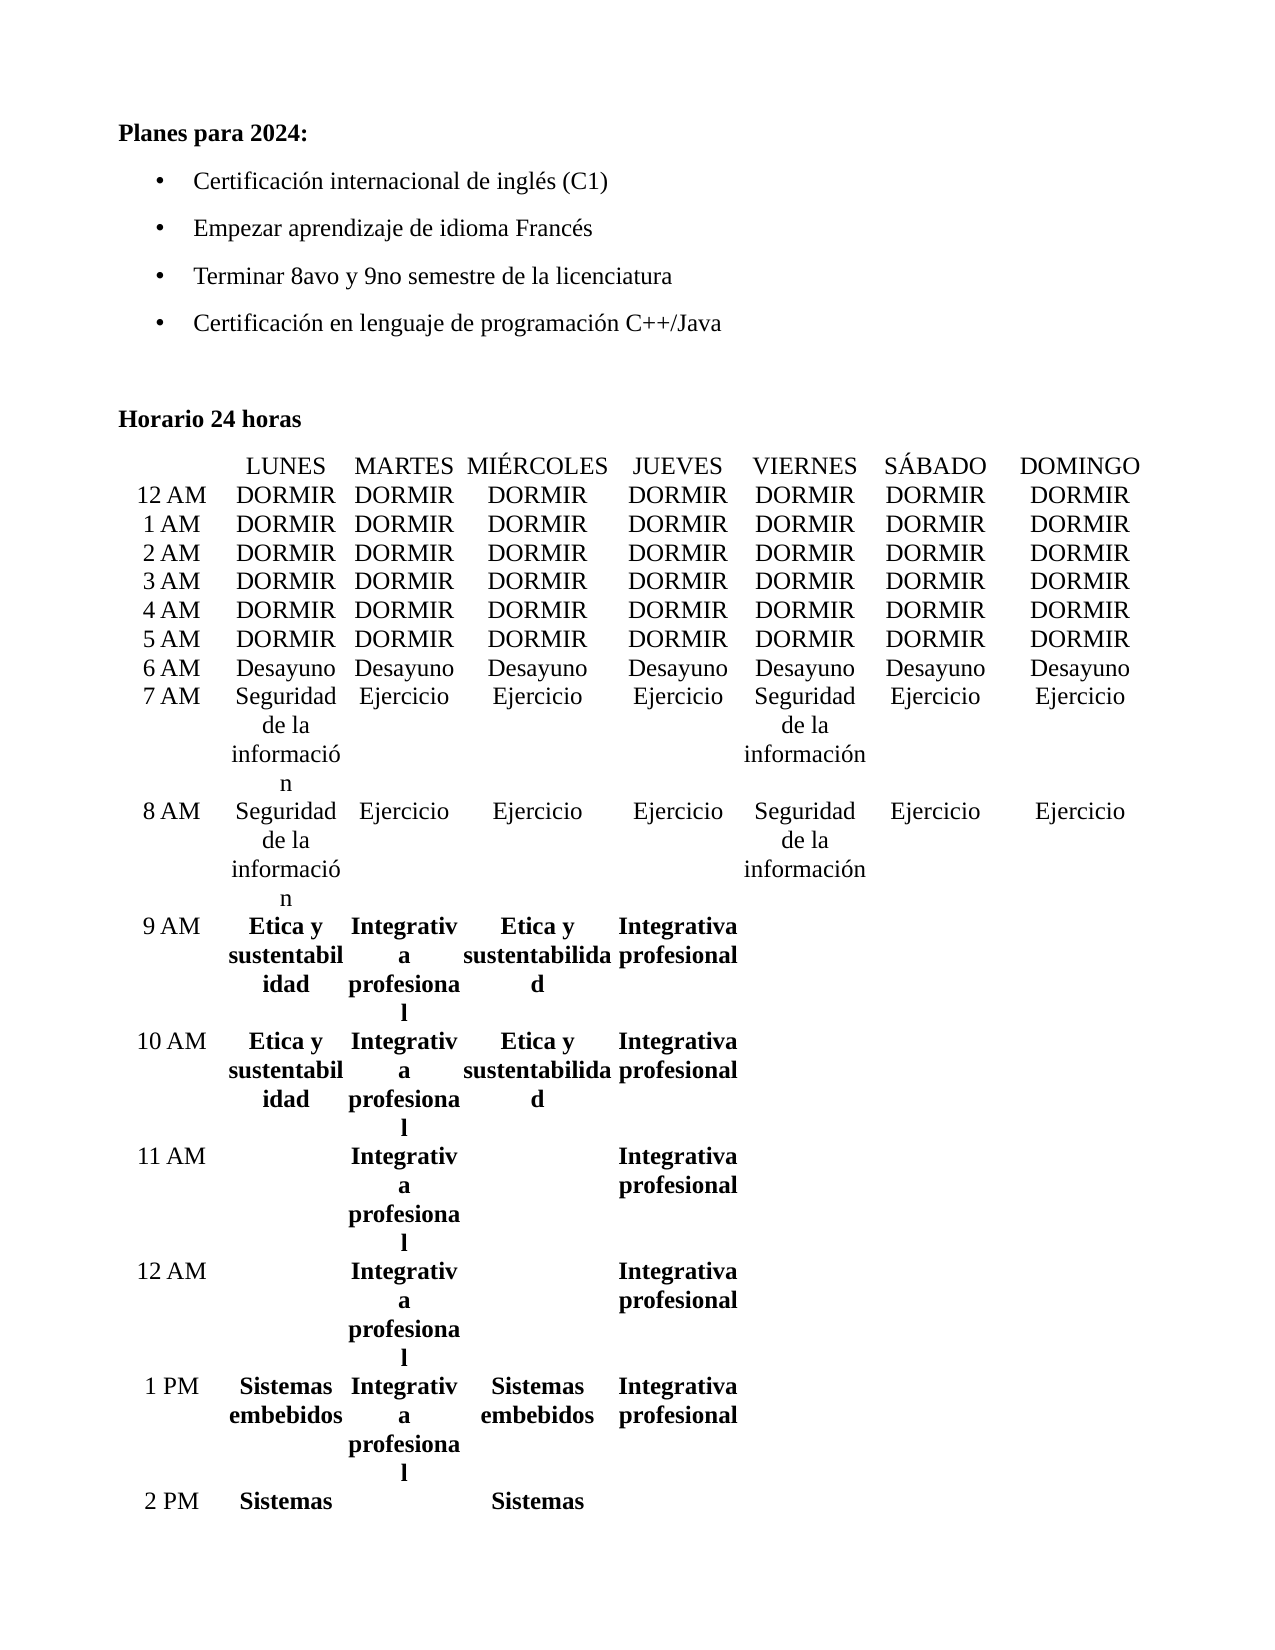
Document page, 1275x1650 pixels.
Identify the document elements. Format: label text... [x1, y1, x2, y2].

table_cell DORMIR [742, 595, 867, 624]
table_cell 2 AM [118, 538, 225, 566]
table_cell DORMIR [614, 566, 742, 595]
table_cell [742, 1371, 867, 1486]
table_cell Ejercicio [461, 681, 613, 796]
table_cell DORMIR [347, 480, 461, 509]
table_cell DORMIR [742, 480, 867, 509]
table_cell DORMIR [868, 595, 1003, 624]
table_cell 8 AM [118, 796, 225, 911]
text Horario 24 horas [118, 404, 1157, 432]
table_cell 1 PM [118, 1371, 225, 1486]
table_cell Ejercicio [868, 681, 1003, 796]
table_cell 2 PM [118, 1486, 225, 1515]
table_cell DORMIR [225, 538, 347, 566]
table_cell Desayuno [1003, 653, 1157, 681]
table_cell Ejercicio [461, 796, 613, 911]
table_cell 7 AM [118, 681, 225, 796]
table_cell DORMIR [868, 480, 1003, 509]
table_cell [742, 1141, 867, 1256]
table_cell [868, 1256, 1003, 1371]
table_cell DORMIR [742, 538, 867, 566]
table_cell DORMIR [1003, 624, 1157, 653]
table_cell DORMIR [461, 624, 613, 653]
table_cell DORMIR [742, 509, 867, 538]
table_cell [347, 1486, 461, 1515]
table_cell 12 AM [118, 480, 225, 509]
table_cell [742, 1026, 867, 1141]
table_cell [868, 1371, 1003, 1486]
table_cell Desayuno [614, 653, 742, 681]
table_cell DORMIR [225, 480, 347, 509]
table_cell DORMIR [614, 624, 742, 653]
table_header DOMINGO [1003, 451, 1157, 480]
table_cell 1 AM [118, 509, 225, 538]
table_cell DORMIR [461, 566, 613, 595]
table_cell 11 AM [118, 1141, 225, 1256]
table_cell Integrativa profesional [614, 1256, 742, 1371]
table_cell DORMIR [742, 566, 867, 595]
table_cell DORMIR [742, 624, 867, 653]
table_cell Integrativa profesional [347, 911, 461, 1026]
table_cell Integrativa profesional [614, 1141, 742, 1256]
table_cell DORMIR [225, 624, 347, 653]
table_cell Ejercicio [347, 681, 461, 796]
table_cell Sistemas embebidos [225, 1371, 347, 1486]
table_cell DORMIR [1003, 509, 1157, 538]
table_cell DORMIR [347, 509, 461, 538]
table_cell [461, 1141, 613, 1256]
table_cell Ejercicio [347, 796, 461, 911]
table_cell DORMIR [868, 509, 1003, 538]
table_cell [1003, 1141, 1157, 1256]
table_cell Integrativa profesional [614, 911, 742, 1026]
table_cell DORMIR [868, 566, 1003, 595]
table_cell Desayuno [225, 653, 347, 681]
table_cell [1003, 1371, 1157, 1486]
table_cell Desayuno [868, 653, 1003, 681]
list Terminar 8avo y 9no semestre de la licenciatura [156, 261, 1157, 290]
table_cell Integrativa profesional [614, 1026, 742, 1141]
table_cell DORMIR [868, 624, 1003, 653]
table_cell DORMIR [1003, 480, 1157, 509]
table_header LUNES [225, 451, 347, 480]
table_cell DORMIR [614, 480, 742, 509]
table_cell [1003, 1486, 1157, 1515]
table_cell Desayuno [347, 653, 461, 681]
table_cell Desayuno [742, 653, 867, 681]
table_cell 3 AM [118, 566, 225, 595]
table_cell [868, 1486, 1003, 1515]
table_cell 12 AM [118, 1256, 225, 1371]
table_header MARTES [347, 451, 461, 480]
table_cell DORMIR [868, 538, 1003, 566]
table_cell DORMIR [347, 538, 461, 566]
table_cell [742, 1256, 867, 1371]
table_cell Ejercicio [868, 796, 1003, 911]
table_cell Sistemas [461, 1486, 613, 1515]
list Certificación internacional de inglés (C1) [156, 166, 1157, 194]
table_cell 9 AM [118, 911, 225, 1026]
table_cell DORMIR [225, 509, 347, 538]
table_cell DORMIR [225, 566, 347, 595]
table_cell Etica y sustentabilidad [225, 911, 347, 1026]
table_cell 6 AM [118, 653, 225, 681]
table_cell [868, 1026, 1003, 1141]
table_cell Etica y sustentabilidad [461, 911, 613, 1026]
table_header MIÉRCOLES [461, 451, 613, 480]
table_cell DORMIR [614, 538, 742, 566]
table_header JUEVES [614, 451, 742, 480]
table_cell Integrativa profesional [347, 1256, 461, 1371]
table_cell [225, 1256, 347, 1371]
table_cell Ejercicio [1003, 796, 1157, 911]
table_cell Ejercicio [614, 681, 742, 796]
table_cell DORMIR [347, 566, 461, 595]
table_cell DORMIR [614, 509, 742, 538]
table_cell Seguridad de la información [742, 796, 867, 911]
table_cell Etica y sustentabilidad [225, 1026, 347, 1141]
table_cell [1003, 911, 1157, 1026]
table_cell Seguridad de la información [742, 681, 867, 796]
table_cell Sistemas embebidos [461, 1371, 613, 1486]
text Planes para 2024: [118, 118, 1157, 147]
table_cell DORMIR [347, 624, 461, 653]
table_cell Seguridad de la información [225, 796, 347, 911]
table_cell DORMIR [1003, 538, 1157, 566]
table_header VIERNES [742, 451, 867, 480]
table_cell [742, 1486, 867, 1515]
table_cell [461, 1256, 613, 1371]
table_cell Integrativa profesional [347, 1141, 461, 1256]
table_cell [868, 911, 1003, 1026]
table_cell Sistemas [225, 1486, 347, 1515]
table_cell DORMIR [1003, 566, 1157, 595]
table_cell [614, 1486, 742, 1515]
table_cell DORMIR [1003, 595, 1157, 624]
table_cell Seguridad de la información [225, 681, 347, 796]
table_cell Desayuno [461, 653, 613, 681]
table_cell DORMIR [225, 595, 347, 624]
table_cell DORMIR [461, 509, 613, 538]
table_cell Ejercicio [1003, 681, 1157, 796]
table_cell DORMIR [461, 538, 613, 566]
table_cell DORMIR [461, 595, 613, 624]
table_cell DORMIR [347, 595, 461, 624]
table_cell Integrativa profesional [347, 1026, 461, 1141]
table_cell [1003, 1026, 1157, 1141]
table_cell 10 AM [118, 1026, 225, 1141]
table_cell [1003, 1256, 1157, 1371]
table_cell [868, 1141, 1003, 1256]
table_cell Etica y sustentabilidad [461, 1026, 613, 1141]
table_cell 4 AM [118, 595, 225, 624]
table_cell Integrativa profesional [614, 1371, 742, 1486]
table_header [118, 451, 225, 480]
table_cell Ejercicio [614, 796, 742, 911]
table_cell Integrativa profesional [347, 1371, 461, 1486]
table_header SÁBADO [868, 451, 1003, 480]
table_cell [742, 911, 867, 1026]
table_cell [225, 1141, 347, 1256]
table_cell 5 AM [118, 624, 225, 653]
list Empezar aprendizaje de idioma Francés [156, 213, 1157, 242]
list Certificación en lenguaje de programación C++/Java [156, 308, 1157, 337]
table_cell DORMIR [461, 480, 613, 509]
table_cell DORMIR [614, 595, 742, 624]
